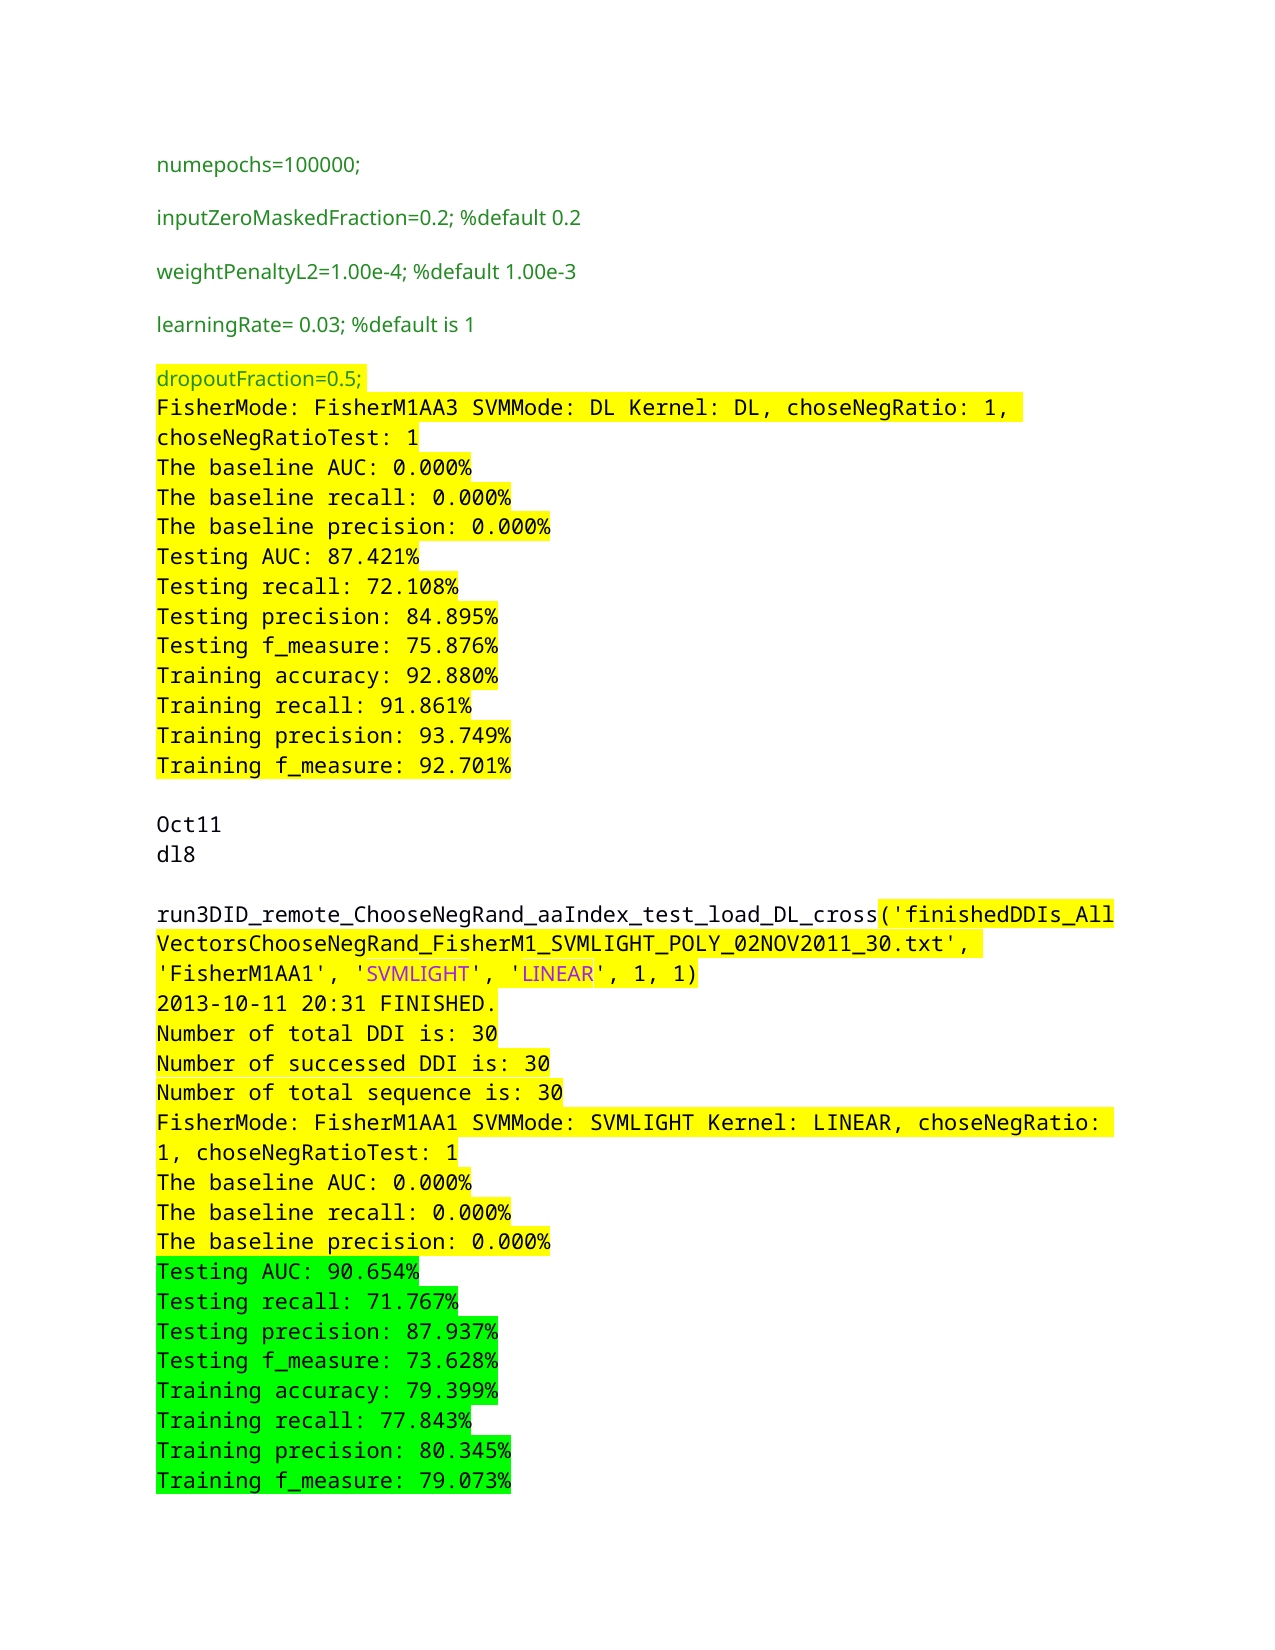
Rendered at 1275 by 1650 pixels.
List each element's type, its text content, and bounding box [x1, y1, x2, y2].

text The baseline AUC: 0.000% [156, 452, 1118, 482]
text Training precision: 93.749% [156, 720, 1118, 750]
text dropoutFraction=0.5; [156, 364, 1118, 392]
text run3DID_remote_ChooseNegRand_aaIndex_test_load_DL_cross('finishedDDIs_AllVectorsChooseNegRand_FisherM1_SVMLIGHT_POLY_02NOV2011_30.txt', 'FisherM1AA1', 'SVMLIGHT', 'LINEAR', 1, 1) [156, 899, 1118, 988]
text Testing AUC: 90.654% [156, 1256, 1118, 1286]
text Testing recall: 71.767% [156, 1286, 1118, 1316]
text Training accuracy: 92.880% [156, 660, 1118, 690]
text Testing recall: 72.108% [156, 571, 1118, 601]
text Testing f_measure: 75.876% [156, 631, 1118, 660]
text Training recall: 77.843% [156, 1405, 1118, 1435]
text Testing AUC: 87.421% [156, 541, 1118, 571]
text Training f_measure: 79.073% [156, 1465, 1118, 1494]
text Testing f_measure: 73.628% [156, 1346, 1118, 1375]
text 2013-10-11 20:31 FINISHED. [156, 988, 1118, 1018]
text Training accuracy: 79.399% [156, 1375, 1118, 1405]
text FisherMode: FisherM1AA3 SVMMode: DL Kernel: DL, choseNegRatio: 1, choseNegRatioTest: 1 [156, 392, 1118, 452]
text Training recall: 91.861% [156, 690, 1118, 720]
text Number of total sequence is: 30 [156, 1077, 1118, 1107]
text Training precision: 80.345% [156, 1435, 1118, 1465]
text Number of total DDI is: 30 [156, 1018, 1118, 1048]
text The baseline precision: 0.000% [156, 511, 1118, 541]
text inputZeroMaskedFraction=0.2; %default 0.2 [156, 203, 1118, 232]
text numepochs=100000; [156, 150, 1118, 178]
text Oct11 [156, 809, 1118, 839]
text Training f_measure: 92.701% [156, 750, 1118, 779]
text Number of successed DDI is: 30 [156, 1048, 1118, 1077]
text learningRate= 0.03; %default is 1 [156, 310, 1118, 339]
text Testing precision: 84.895% [156, 601, 1118, 631]
text dl8 [156, 839, 1118, 869]
text The baseline precision: 0.000% [156, 1226, 1118, 1256]
text FisherMode: FisherM1AA1 SVMMode: SVMLIGHT Kernel: LINEAR, choseNegRatio: 1, choseNegRatioTest: 1 [156, 1107, 1118, 1167]
text The baseline recall: 0.000% [156, 482, 1118, 511]
text The baseline recall: 0.000% [156, 1197, 1118, 1226]
text The baseline AUC: 0.000% [156, 1167, 1118, 1197]
text weightPenaltyL2=1.00e-4; %default 1.00e-3 [156, 257, 1118, 285]
text Testing precision: 87.937% [156, 1316, 1118, 1346]
